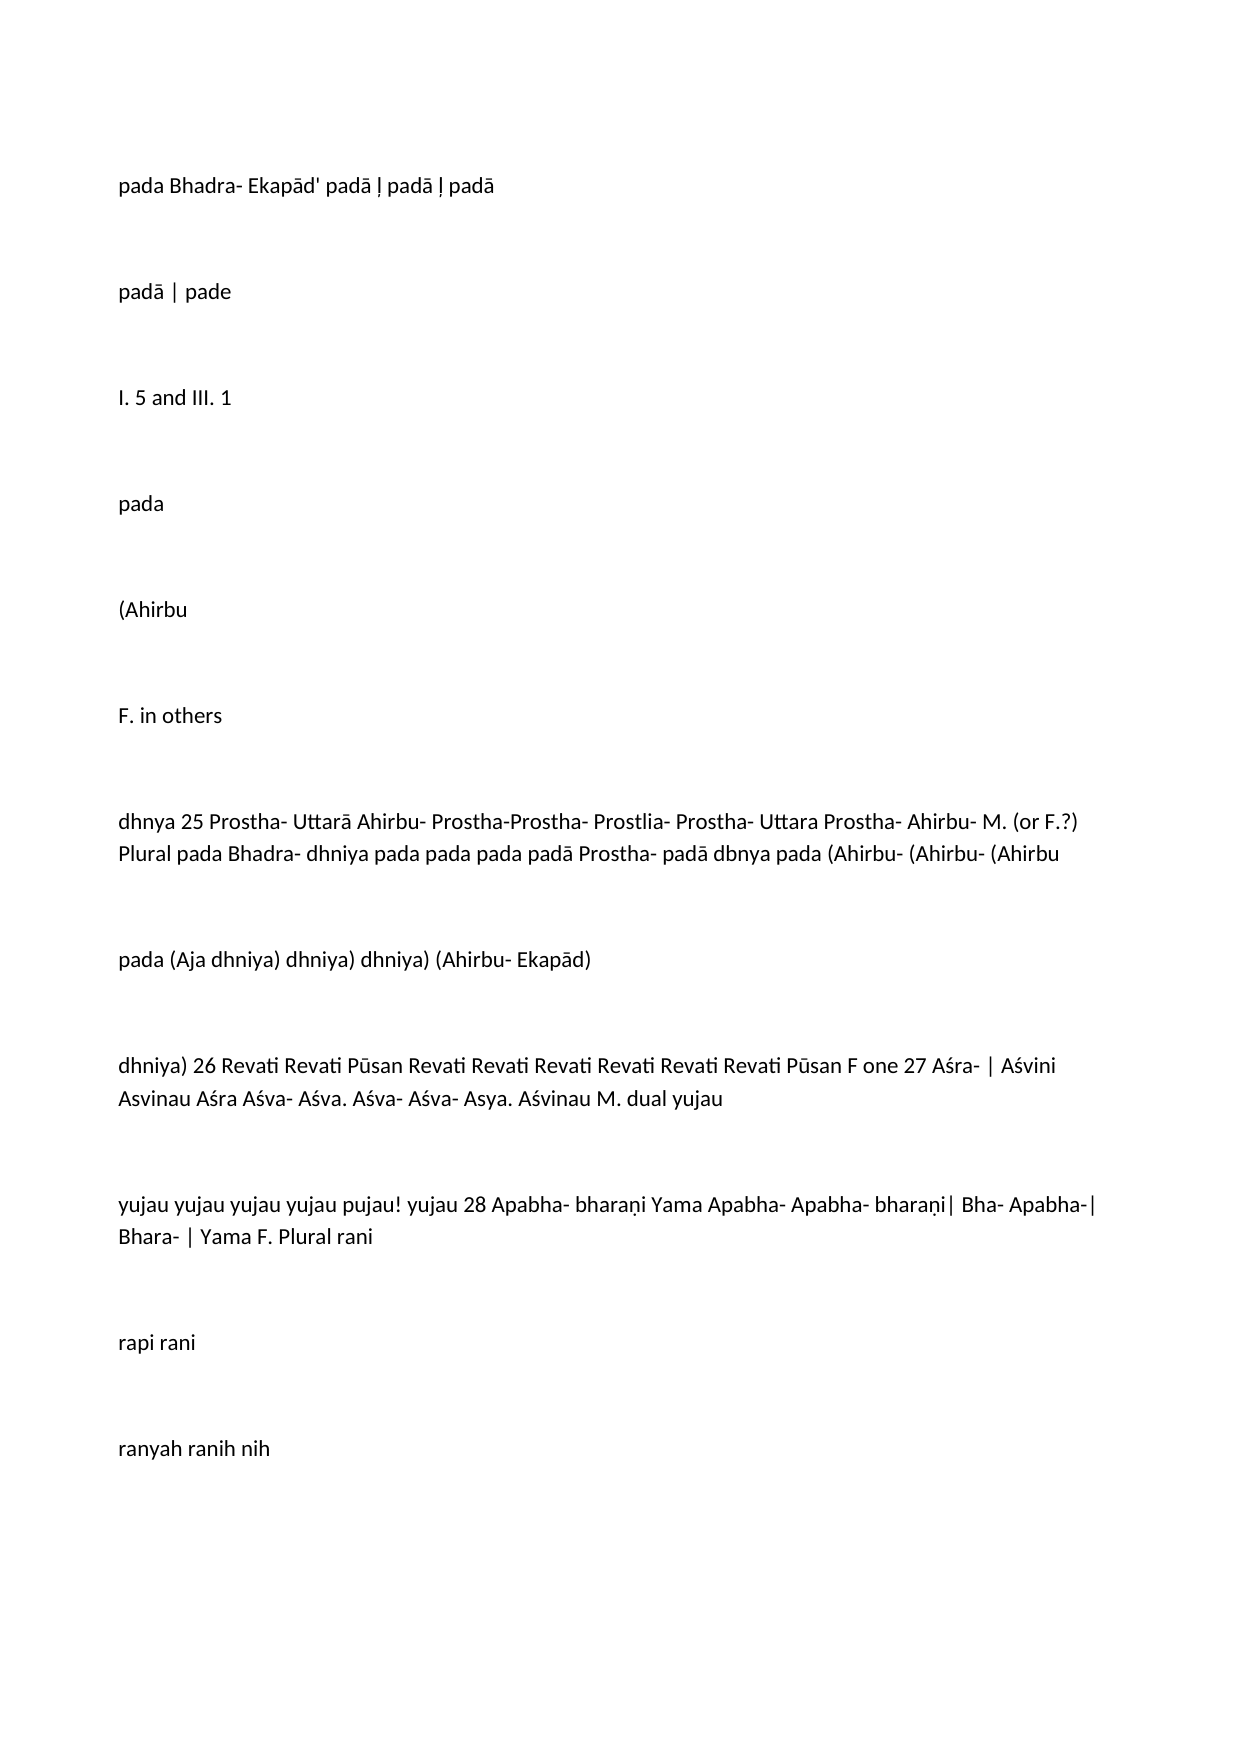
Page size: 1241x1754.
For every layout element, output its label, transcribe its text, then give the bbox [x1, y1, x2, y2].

text yujau yujau yujau yujau pujau! yujau 28 Apabha- bharaṇi Yama Apabha- Apabha- bharaṇi| Bha- Apabha-| Bhara- | Yama F. Plural rani [118, 1190, 1122, 1250]
text F. in others [118, 701, 1122, 729]
text rapi rani [118, 1328, 1122, 1356]
text (Ahirbu [118, 595, 1122, 623]
text pada (Aja dhniya) dhniya) dhniya) (Ahirbu- Ekapād) [118, 946, 1122, 974]
text dhniya) 26 Revati Revati Pūsan Revati Revati Revati Revati Revati Revati Pūsan F one 27 Aśra- | Aśvini Asvinau Aśra Aśva- Aśva. Aśva- Aśva- Asya. Aśvinau M. dual yujau [118, 1052, 1122, 1112]
text I. 5 and III. 1 [118, 383, 1122, 411]
text pada Bhadra- Ekapād' padā ļ padā ļ padā [118, 171, 1122, 199]
text dhnya 25 Prostha- Uttarā Ahirbu- Prostha-Prostha- Prostlia- Prostha- Uttara Prostha- Ahirbu- M. (or F.?) Plural pada Bhadra- dhniya pada pada pada padā Prostha- padā dbnya pada (Ahirbu- (Ahirbu- (Ahirbu [118, 807, 1122, 868]
text ranyah ranih nih [118, 1434, 1122, 1462]
text pada [118, 489, 1122, 517]
text padā | pade [118, 277, 1122, 305]
